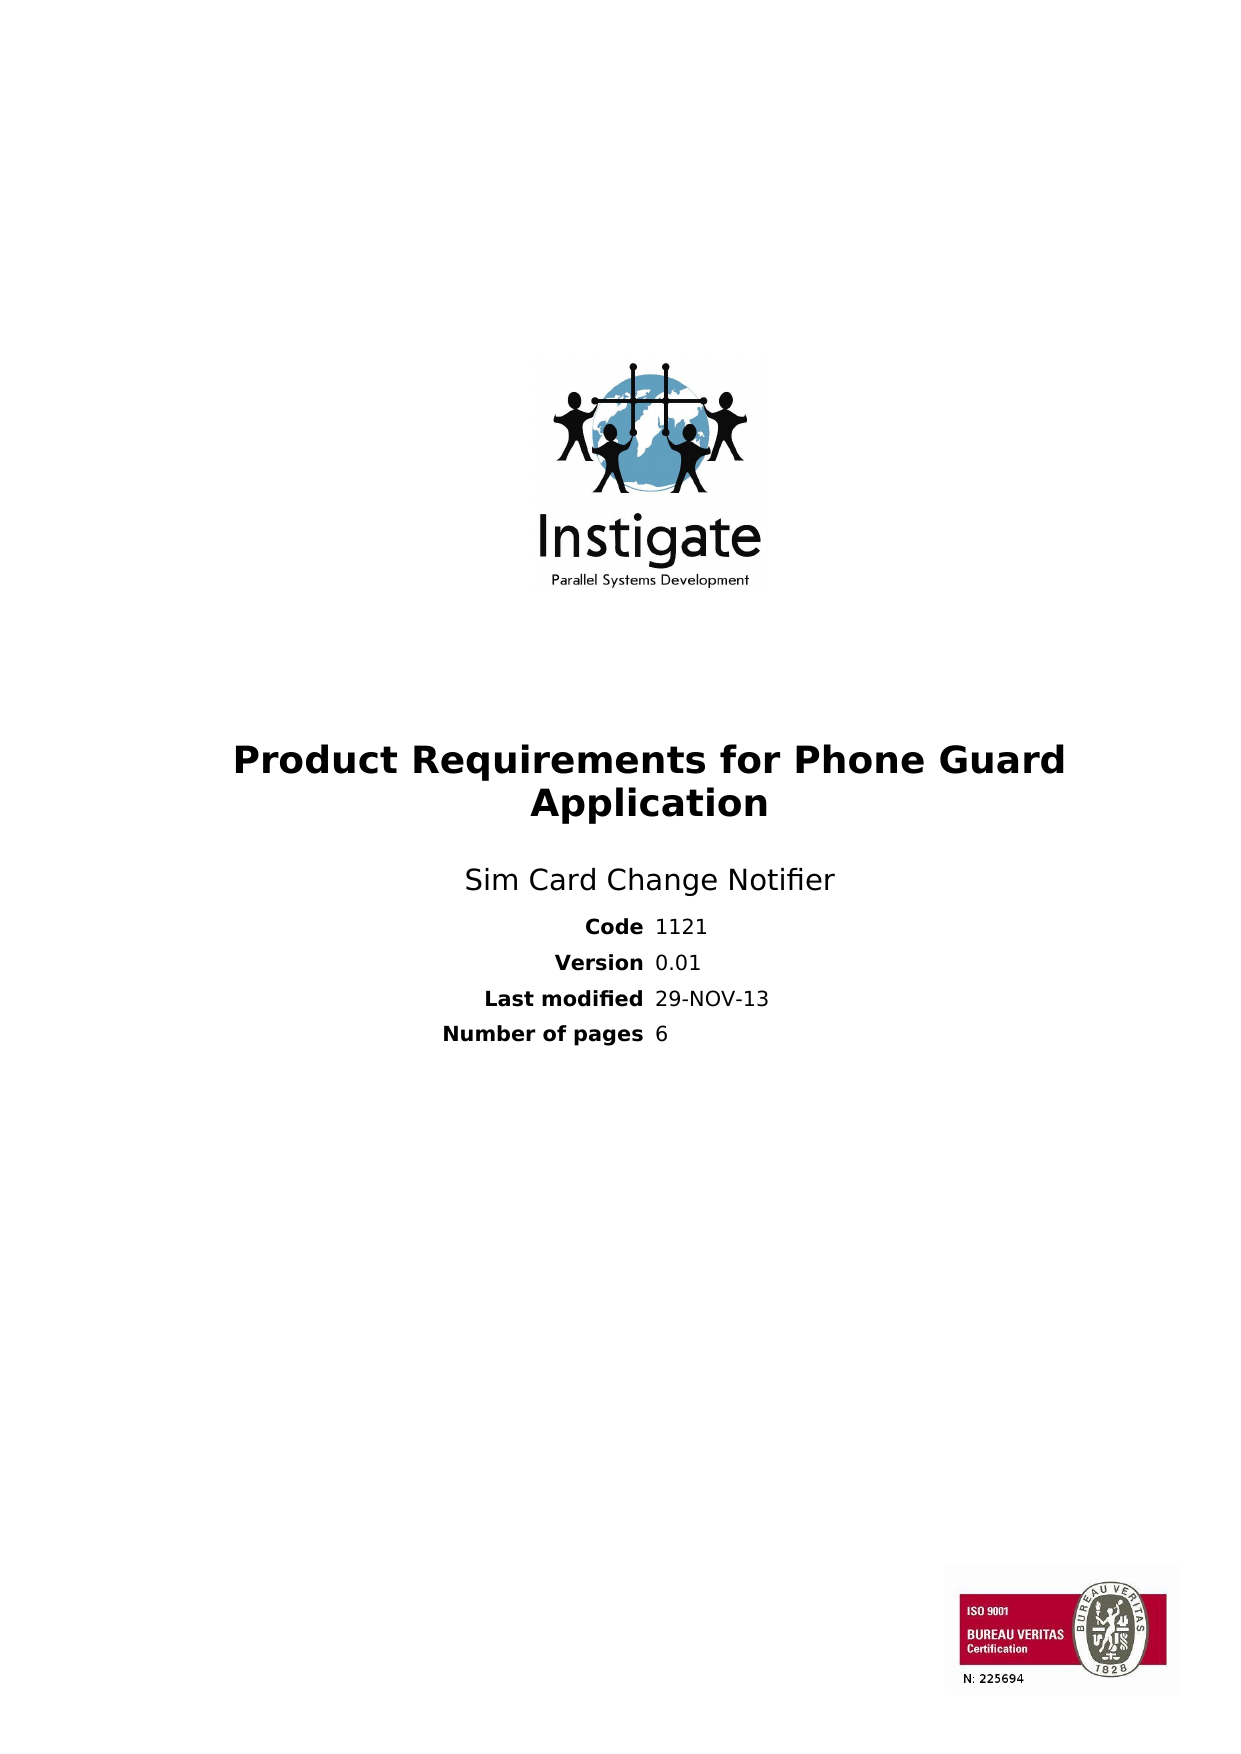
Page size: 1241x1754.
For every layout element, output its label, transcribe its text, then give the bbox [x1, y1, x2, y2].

title Product Requirements for Phone Guard Application [118, 84, 1181, 826]
table_cell 6 [649, 1017, 1181, 1052]
picture [531, 354, 768, 591]
table_cell Version [118, 945, 649, 981]
table_header Code [118, 910, 649, 945]
table_cell Number of pages [118, 1017, 649, 1052]
picture [945, 1566, 1182, 1695]
table_header 1121 [649, 910, 1181, 945]
table_cell 29-Nov-13 [649, 981, 1181, 1017]
table_cell Last modified [118, 981, 649, 1017]
subtitle Sim Card Change Notifier [118, 863, 1181, 897]
table_cell 0.01 [649, 945, 1181, 981]
